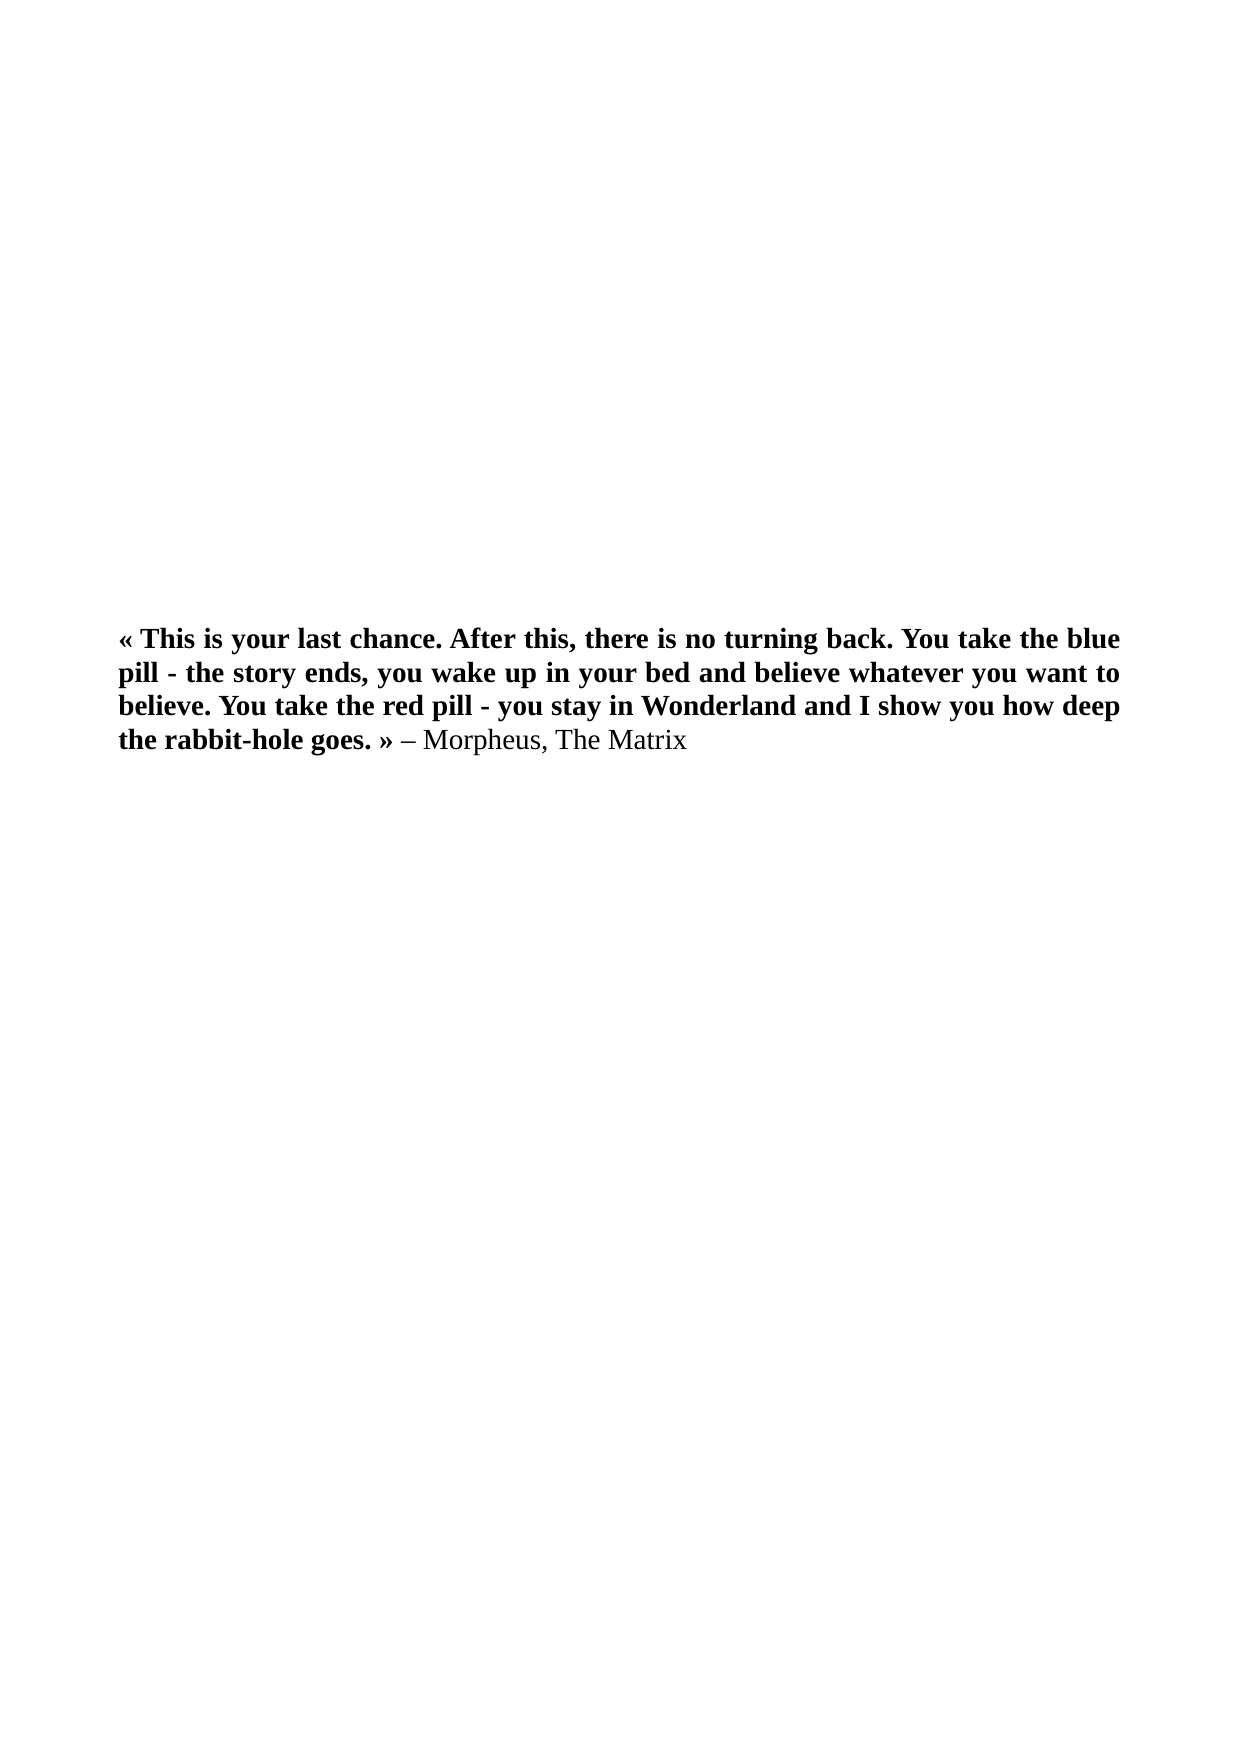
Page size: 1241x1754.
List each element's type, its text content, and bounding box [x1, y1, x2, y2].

text « This is your last chance. After this, there is no turning back. You take the blue pill - the story ends, you wake up in your bed and believe whatever you want to believe. You take the red pill - you stay in Wonderland and I show you how deep the rabbit-hole goes. » – Morpheus, The Matrix [118, 621, 1122, 755]
